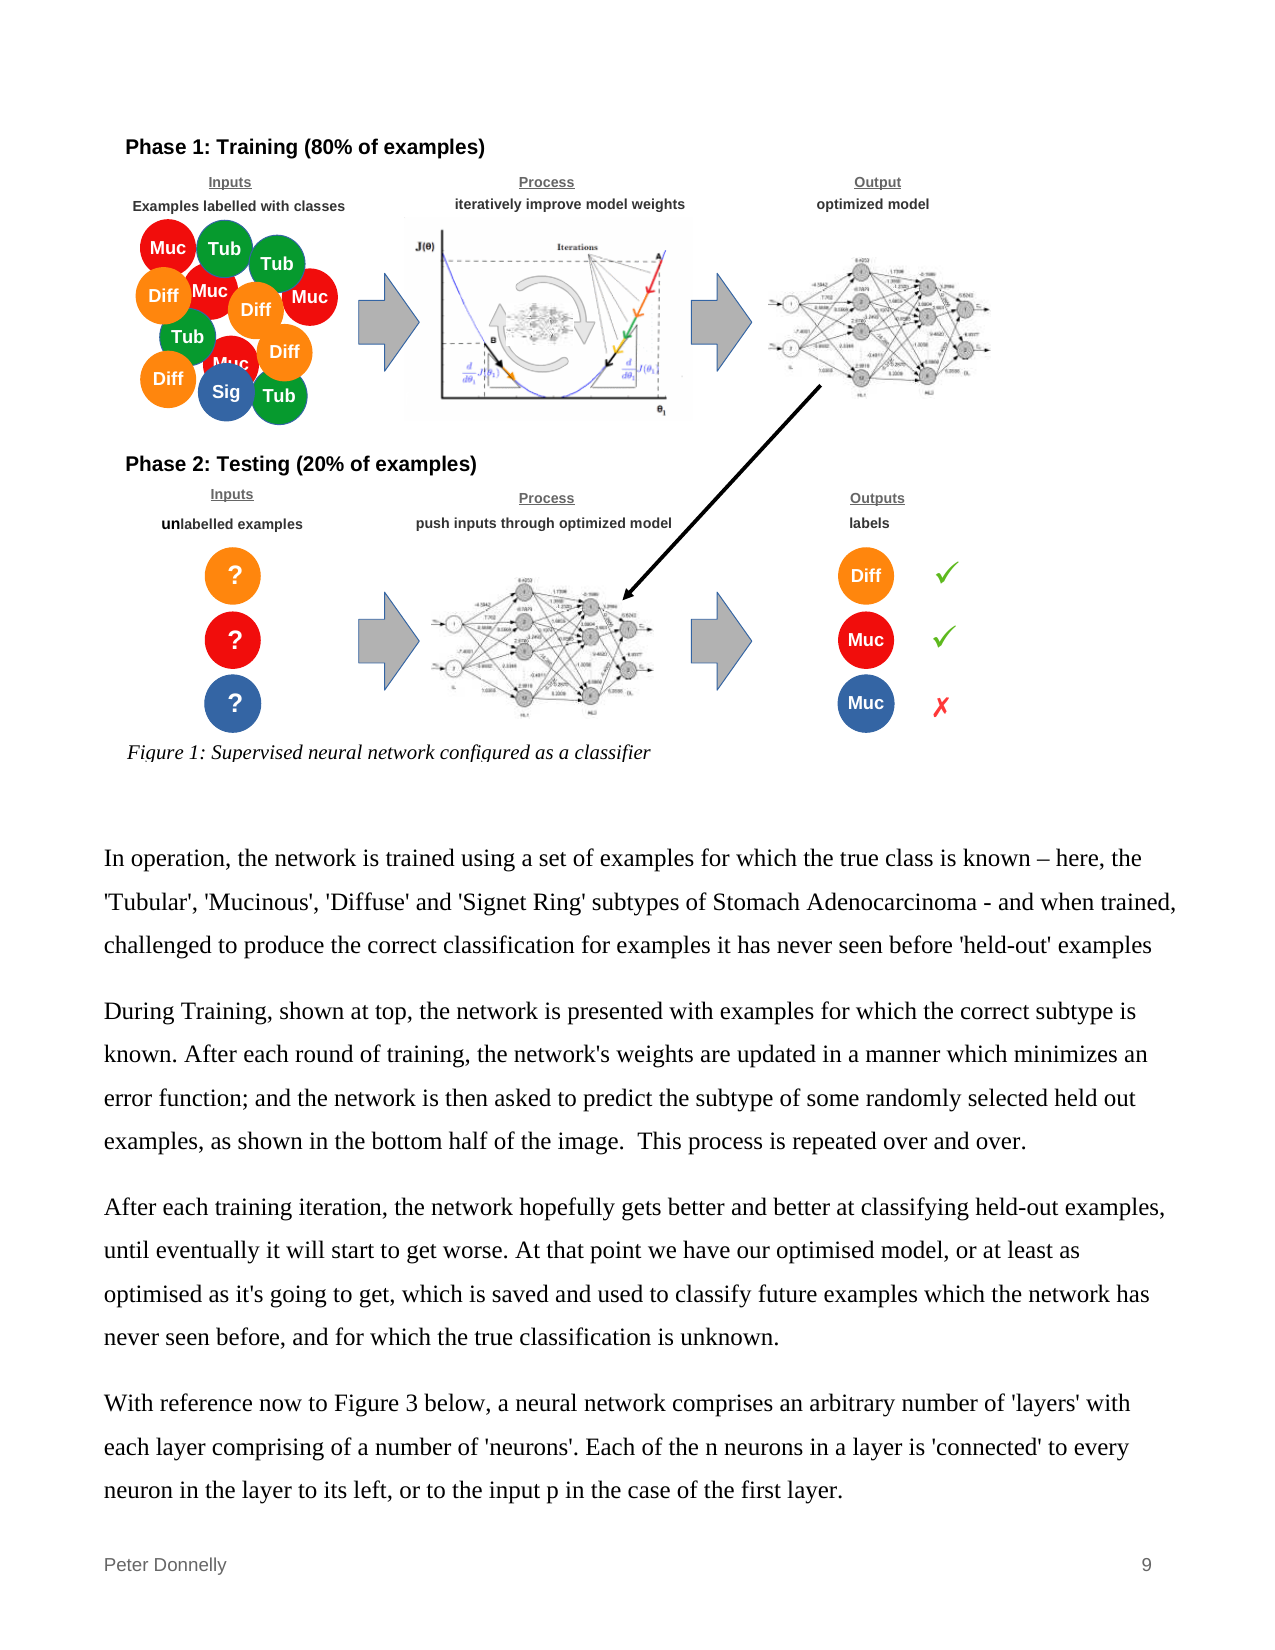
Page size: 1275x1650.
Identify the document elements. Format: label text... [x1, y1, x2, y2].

text With reference now to Figure 3 below, a neural network comprises an arbitrary number of 'layers' with each layer comprising of a number of 'neurons'. Each of the n neurons in a layer is 'connected' to every neuron in the layer to its left, or to the input p in the case of the first layer. [103, 1388, 1181, 1503]
text Figure 1: Supervised neural network configured as a classifier [127, 735, 1157, 762]
text During Training, shown at top, the network is presented with examples for which the correct subtype is known. After each round of training, the network's weights are updated in a manner which minimizes an error function; and the network is then asked to predict the subtype of some randomly selected held out examples, as shown in the bottom half of the image. This process is repeated over and over. [103, 996, 1181, 1154]
text After each training iteration, the network hopefully gets better and better at classifying held-out examples, until eventually it will start to get worse. At that point we have our optimised model, or at least as optimised as it's going to get, which is saved and used to classify future examples which the network has never seen before, and for which the true classification is unknown. [103, 1192, 1181, 1351]
text In operation, the network is trained using a set of examples for which the true class is known – here, the 'Tubular', 'Mucinous', 'Diffuse' and 'Signet Ring' subtypes of Stomach Adenocarcinoma - and when trained, challenged to produce the correct classification for examples it has never seen before 'held-out' examples [103, 843, 1181, 958]
